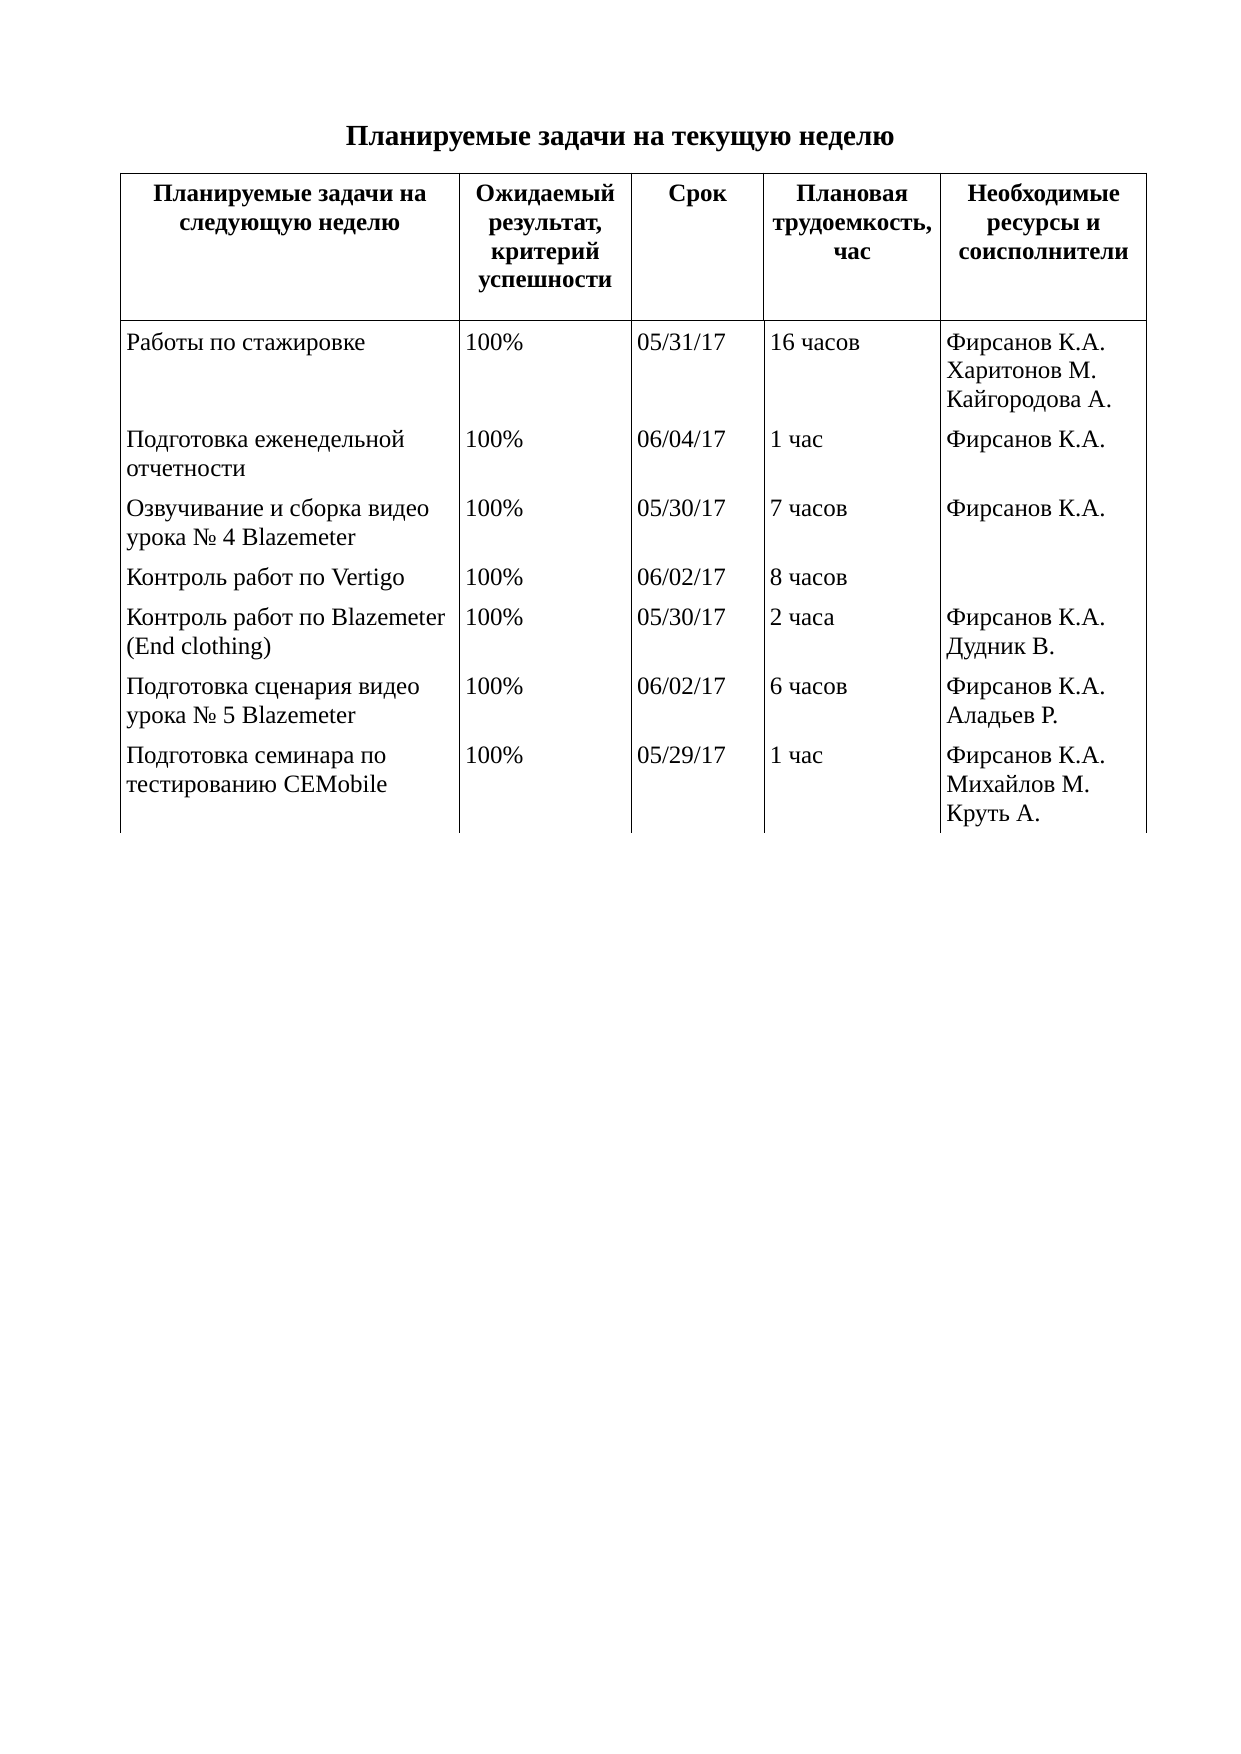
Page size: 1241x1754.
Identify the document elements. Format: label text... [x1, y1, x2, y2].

table_cell 04.06.17 [632, 419, 764, 488]
table_cell Фирсанов К.А. Дудник В. [941, 597, 1146, 666]
table_cell 1 час [765, 419, 940, 488]
table_cell 100% [460, 735, 631, 832]
table_cell 29.05.17 [632, 735, 764, 832]
table_cell Фирсанов К.А. [941, 419, 1146, 488]
table_cell Озвучивание и сборка видео урока № 4 Blazemeter [121, 488, 459, 557]
table_cell Фирсанов К.А. [941, 488, 1146, 557]
table_cell 2 часа [765, 597, 940, 666]
table_header Срок [632, 174, 763, 320]
table_cell 6 часов [765, 666, 940, 735]
table_cell 02.06.17 [632, 557, 764, 597]
table_header Плановая трудоемкость, час [764, 174, 940, 320]
table_cell 16 часов [765, 321, 940, 419]
table_cell Подготовка еженедельной отчетности [121, 419, 459, 488]
table_cell 31.05.17 [632, 321, 764, 419]
table_cell Фирсанов К.А. Михайлов М. Круть А. [941, 735, 1146, 832]
table_cell 30.05.17 [632, 488, 764, 557]
table_cell 100% [460, 488, 631, 557]
table_cell 100% [460, 419, 631, 488]
table_cell [941, 557, 1146, 597]
table_cell 100% [460, 557, 631, 597]
table_header Ожидаемый результат, критерий успешности [460, 174, 631, 320]
text Планируемые задачи на текущую неделю [118, 118, 1122, 152]
table_cell Подготовка сценария видео урока № 5 Blazemeter [121, 666, 459, 735]
table_cell Фирсанов К.А. Аладьев Р. [941, 666, 1146, 735]
table_cell 30.05.17 [632, 597, 764, 666]
table_header Планируемые задачи на следующую неделю [121, 174, 459, 320]
table_cell 02.06.17 [632, 666, 764, 735]
table_header Необходимые ресурсы и соисполнители [941, 174, 1146, 320]
table_cell 100% [460, 597, 631, 666]
table_cell 7 часов [765, 488, 940, 557]
table_cell Работы по стажировке [121, 321, 459, 419]
table_cell 100% [460, 666, 631, 735]
table_cell 1 час [765, 735, 940, 832]
table_cell Контроль работ по Blazemeter (End clothing) [121, 597, 459, 666]
table_cell 8 часов [765, 557, 940, 597]
table_cell Подготовка семинара по тестированию CEMobile [121, 735, 459, 832]
table_cell 100% [460, 321, 631, 419]
table_cell Фирсанов К.А. Харитонов М. Кайгородова А. [941, 321, 1146, 419]
table_cell Контроль работ по Vertigo [121, 557, 459, 597]
